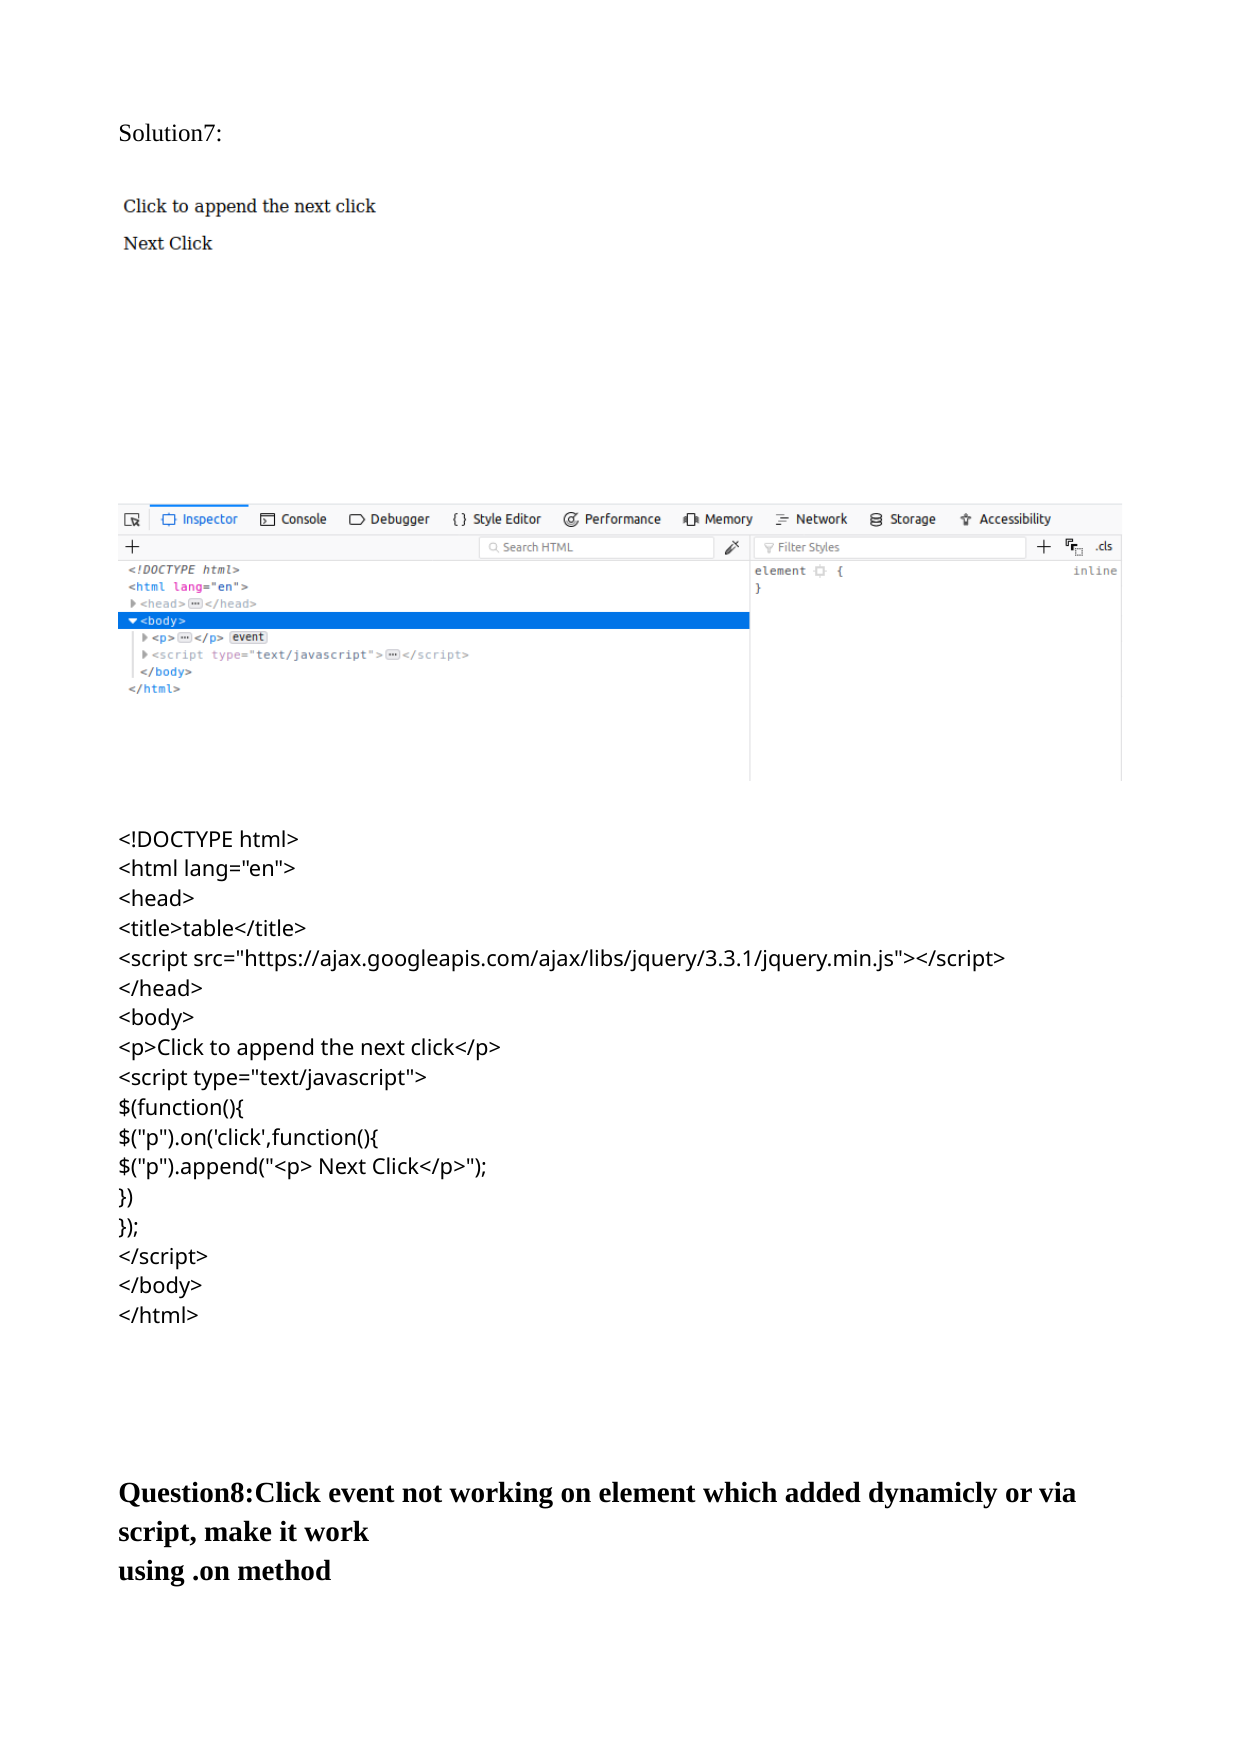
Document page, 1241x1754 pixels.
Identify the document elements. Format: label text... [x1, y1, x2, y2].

text <p>Click to append the next click</p> [118, 1032, 1122, 1062]
text </html> [118, 1300, 1122, 1330]
text Solution7: [118, 118, 1122, 147]
text $(function(){ [118, 1092, 1122, 1122]
text </head> [118, 973, 1122, 1002]
text }) [118, 1181, 1122, 1211]
text Question8:Click event not working on element which added dynamicly or via script, make it work [118, 1476, 1122, 1548]
text <!DOCTYPE html> [118, 824, 1122, 853]
text using .on method [118, 1553, 1122, 1586]
text <script type="text/javascript"> [118, 1062, 1122, 1092]
text </script> [118, 1241, 1122, 1271]
text <head> [118, 883, 1122, 913]
text $("p").append("<p> Next Click</p>"); [118, 1151, 1122, 1181]
text $("p").on('click',function(){ [118, 1122, 1122, 1151]
text <title>table</title> [118, 913, 1122, 943]
text <body> [118, 1002, 1122, 1032]
text }); [118, 1211, 1122, 1241]
text <html lang="en"> [118, 853, 1122, 883]
text </body> [118, 1271, 1122, 1300]
text <script src="https://ajax.googleapis.com/ajax/libs/jquery/3.3.1/jquery.min.js"></script> [118, 943, 1122, 973]
picture [118, 189, 1123, 781]
